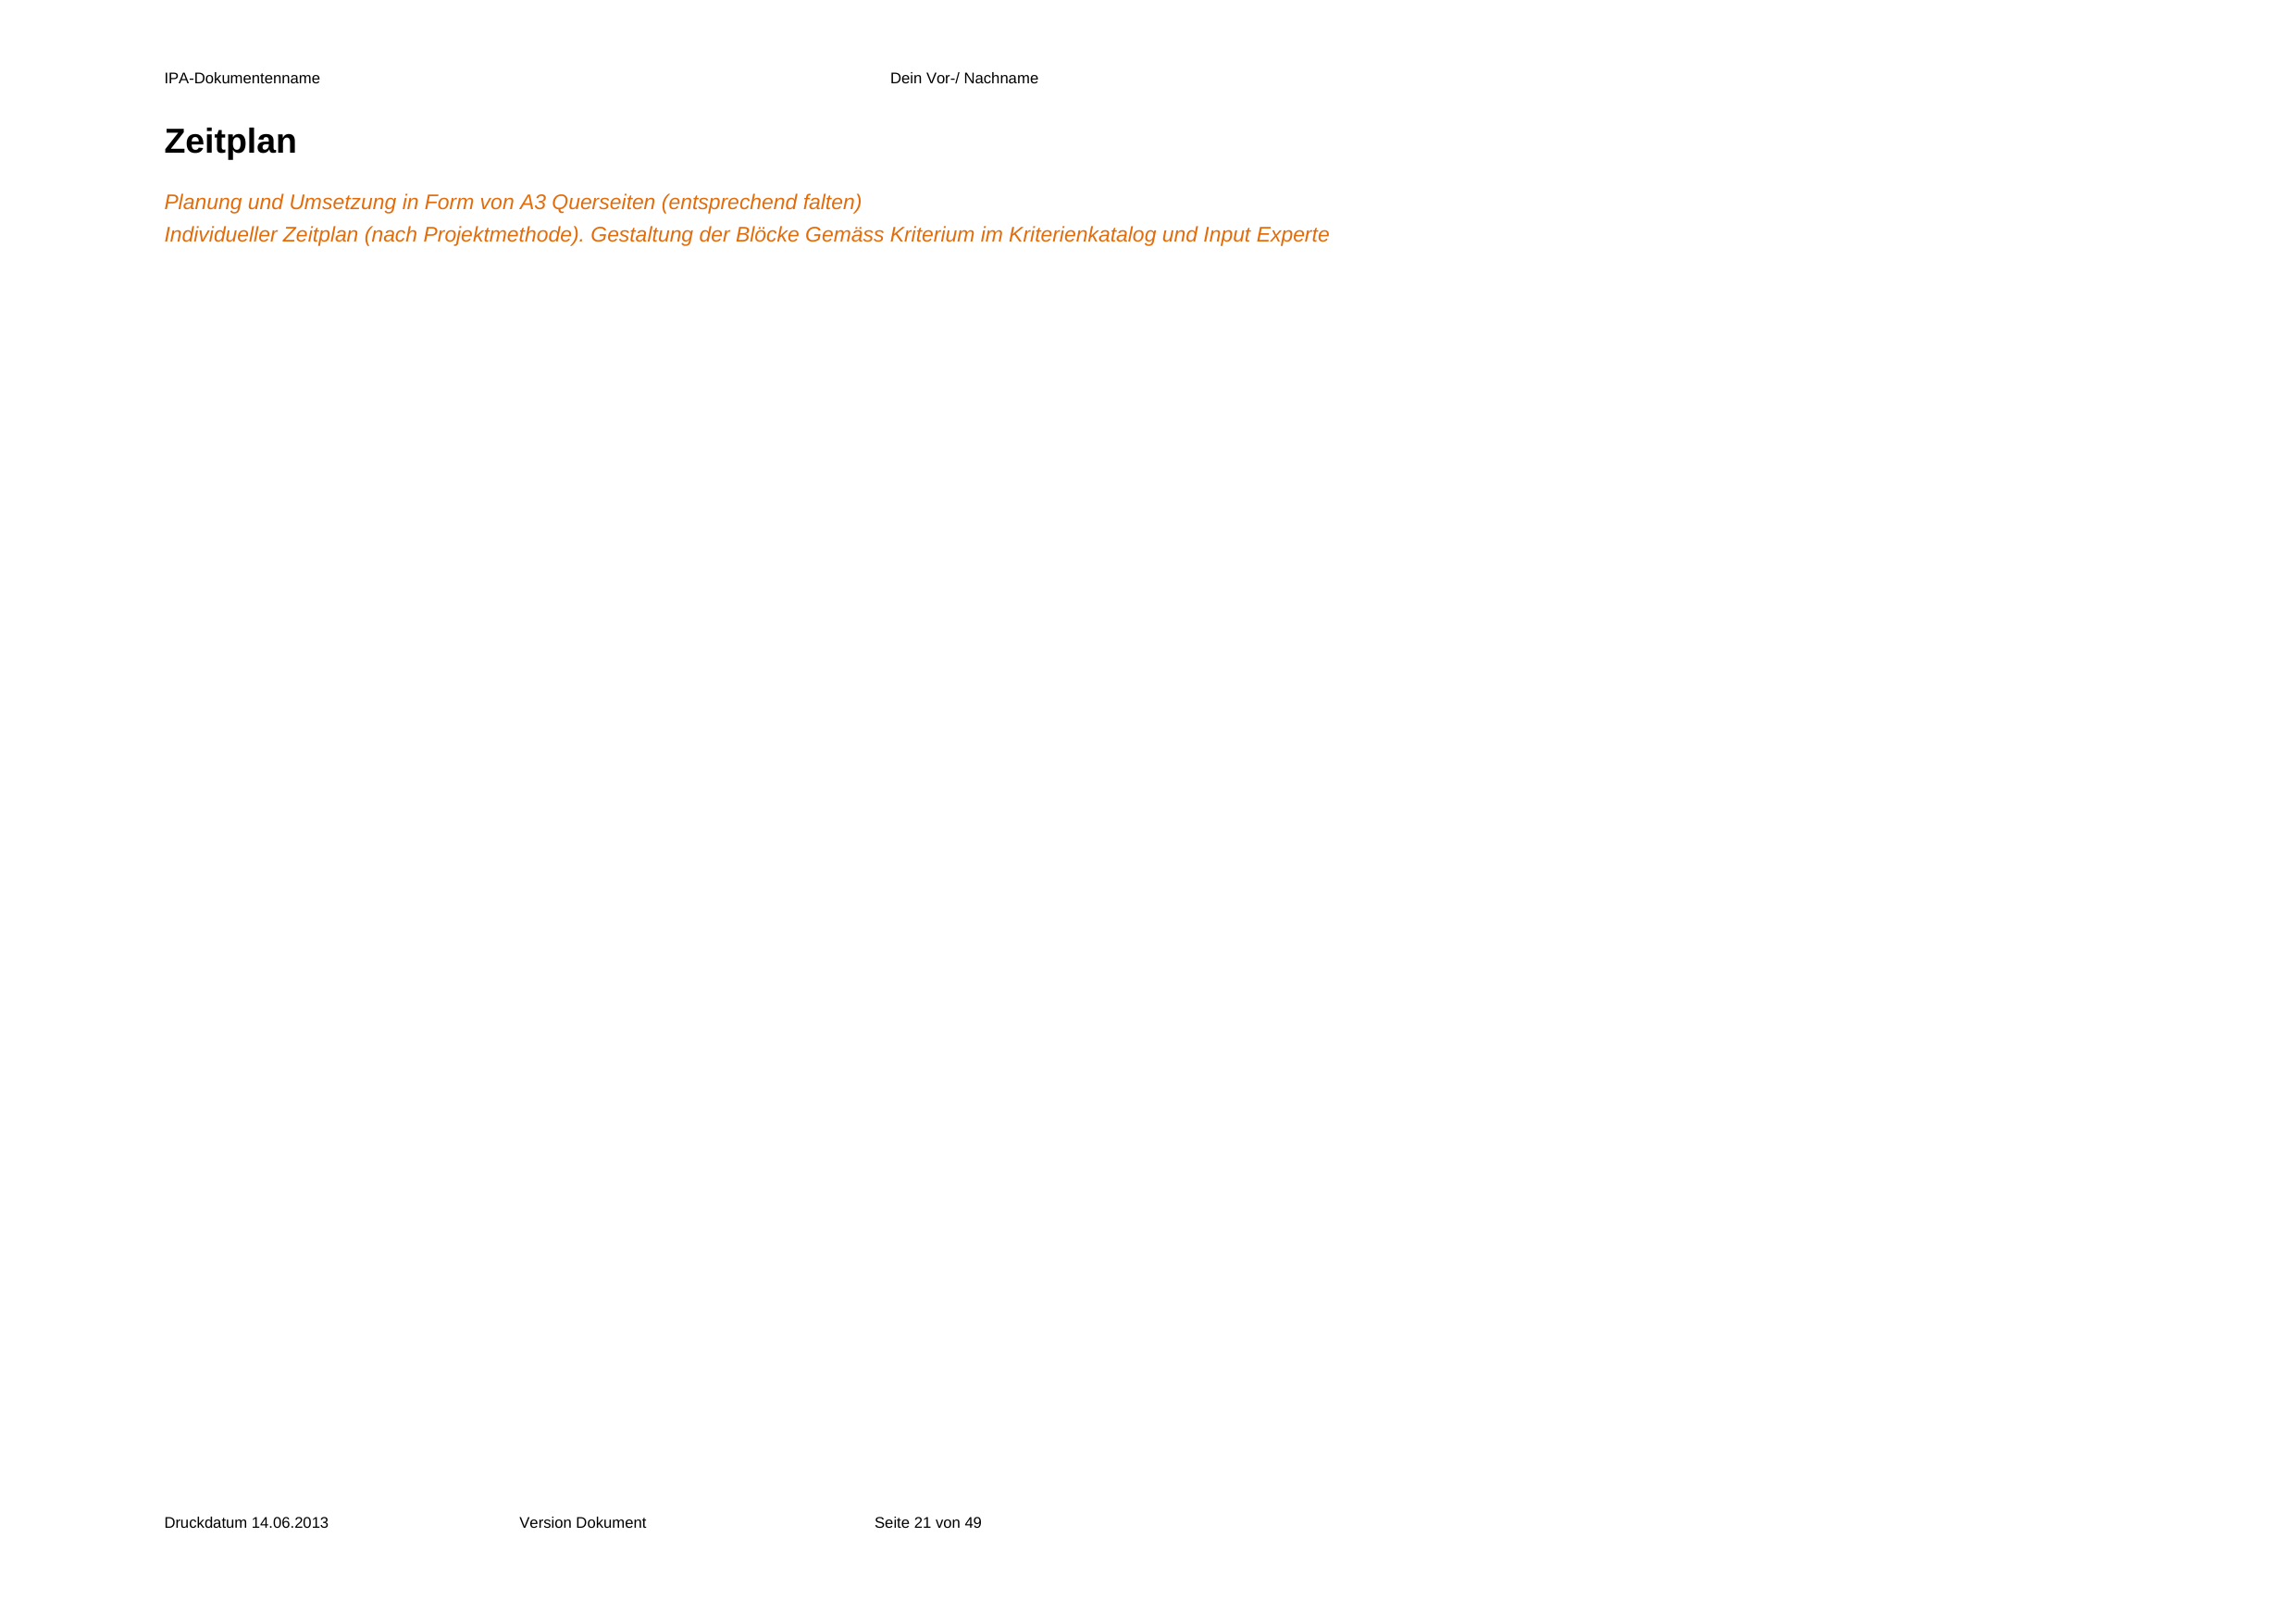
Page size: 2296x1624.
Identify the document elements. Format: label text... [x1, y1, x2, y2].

text Planung und Umsetzung in Form von A3 Querseiten (entsprechend falten) [164, 190, 2186, 214]
subtitle Zeitplan [164, 121, 2186, 161]
text Individueller Zeitplan (nach Projektmethode). Gestaltung der Blöcke Gemäss Kriterium im Kriterienkatalog und Input Experte [164, 222, 2186, 246]
